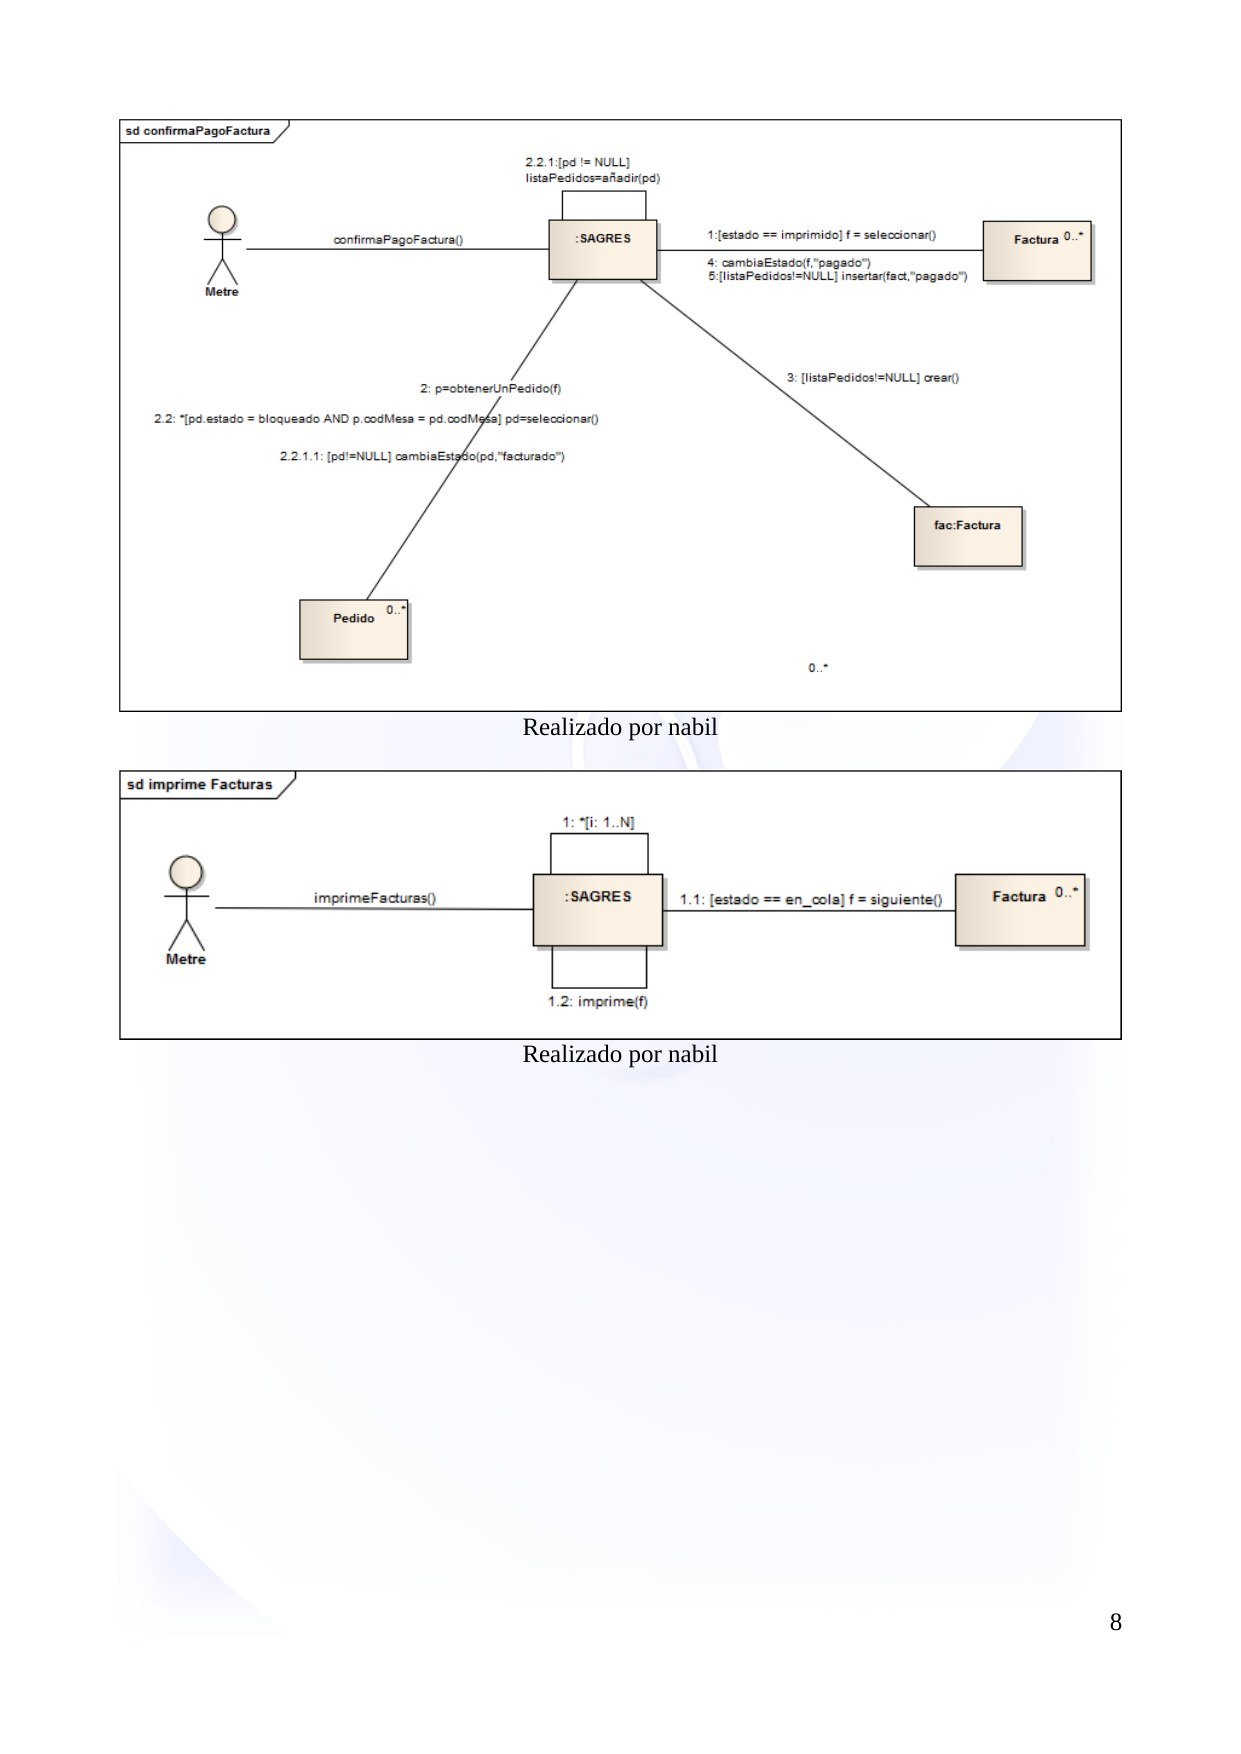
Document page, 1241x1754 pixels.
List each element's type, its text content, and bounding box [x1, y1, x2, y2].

picture [118, 1068, 1122, 1636]
text Realizado por nabil [118, 712, 1122, 741]
picture [118, 741, 1122, 1040]
text Realizado por nabil [118, 1040, 1122, 1068]
picture [118, 118, 1122, 712]
